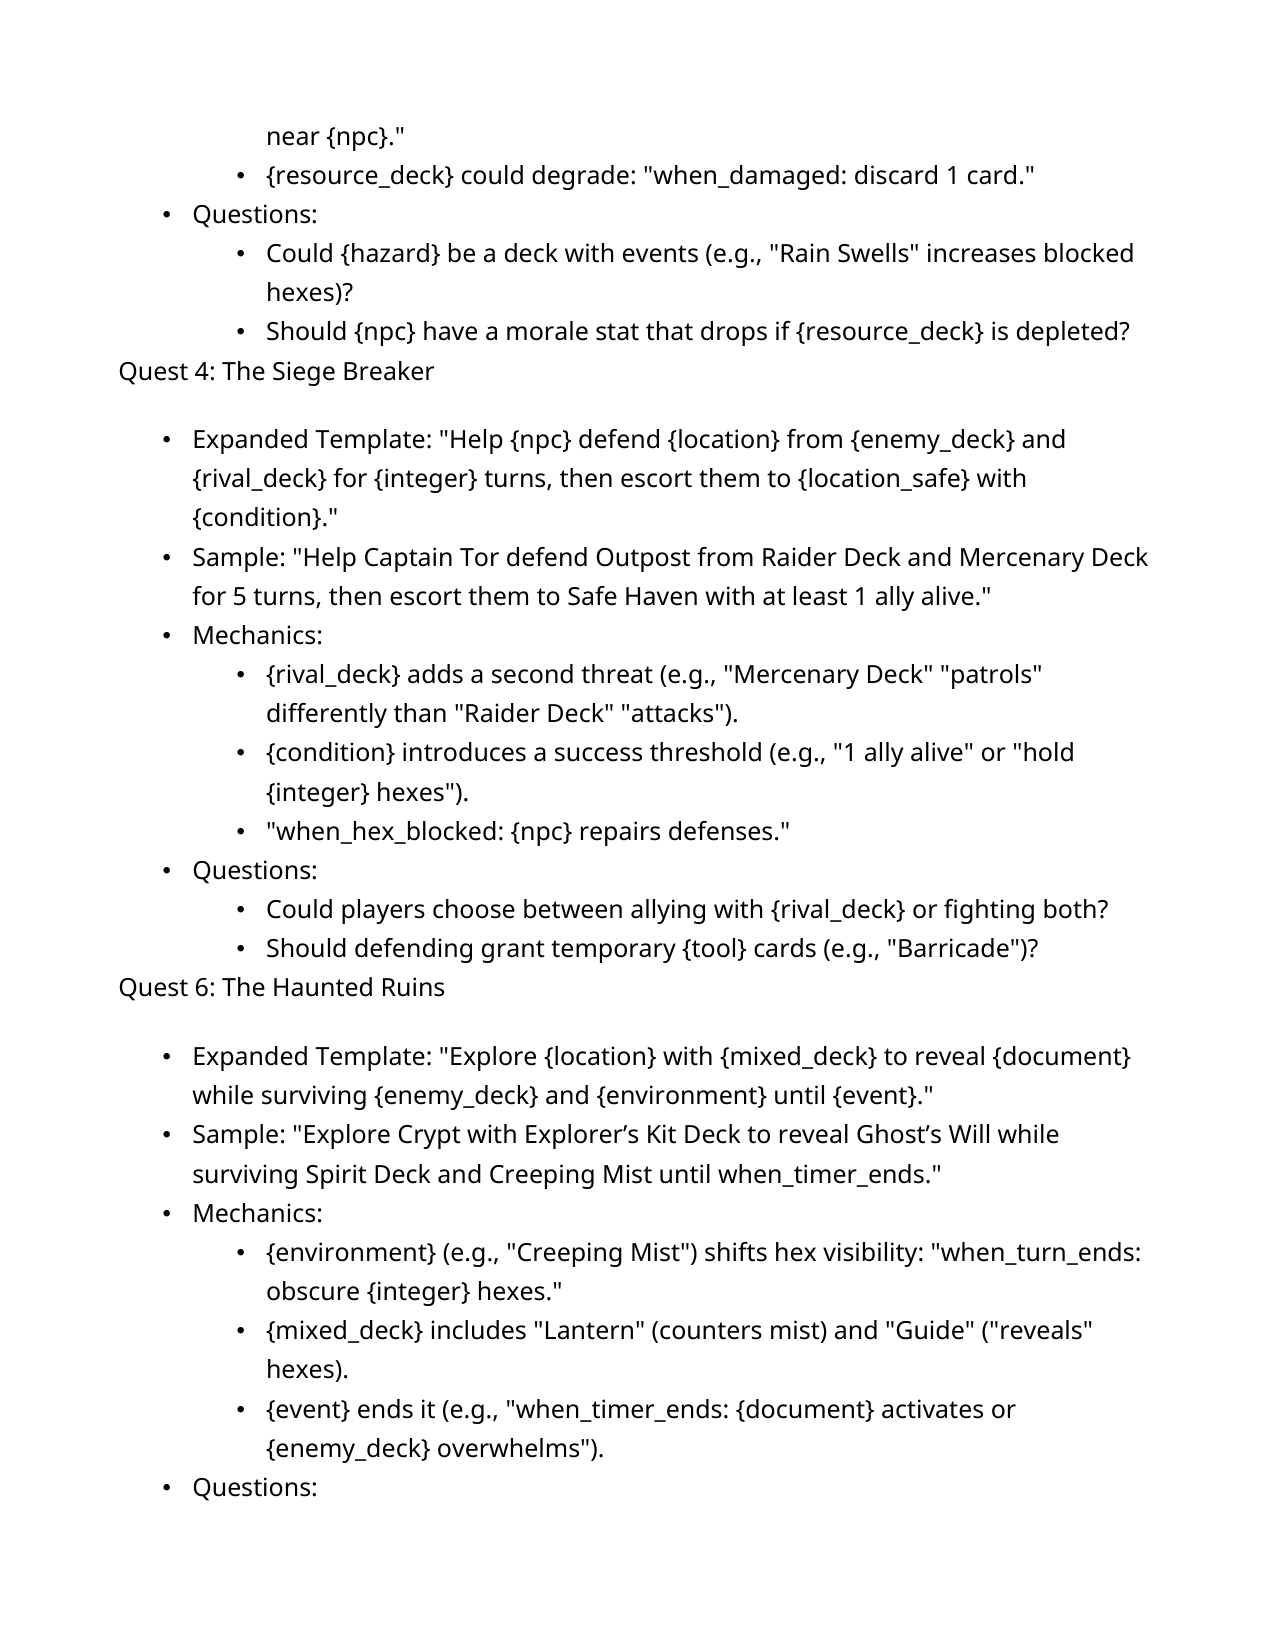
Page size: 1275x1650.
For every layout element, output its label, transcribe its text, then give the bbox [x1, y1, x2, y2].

text Quest 4: The Siege Breaker [118, 353, 1157, 387]
list Should defending grant temporary {tool} cards (e.g., "Barricade")? [236, 931, 1157, 965]
list {rival_deck} adds a second threat (e.g., "Mercenary Deck" "patrols" differently than "Raider Deck" "attacks"). [236, 657, 1157, 730]
list Sample: "Help Captain Tor defend Outpost from Raider Deck and Mercenary Deck for 5 turns, then escort them to Safe Haven with at least 1 ally alive." [162, 539, 1157, 612]
list Questions: [162, 1469, 1157, 1504]
list Questions: [162, 196, 1157, 231]
list {environment} (e.g., "Creeping Mist") shifts hex visibility: "when_turn_ends: obscure {integer} hexes." [236, 1234, 1157, 1308]
list Questions: [162, 853, 1157, 887]
list near {npc}." [236, 118, 1157, 152]
list Expanded Template: "Explore {location} with {mixed_deck} to reveal {document} while surviving {enemy_deck} and {environment} until {event}." [162, 1039, 1157, 1112]
list Mechanics: [162, 618, 1157, 652]
list Could {hazard} be a deck with events (e.g., "Rain Swells" increases blocked hexes)? [236, 236, 1157, 309]
list Should {npc} have a morale stat that drops if {resource_deck} is depleted? [236, 314, 1157, 348]
list Could players choose between allying with {rival_deck} or fighting both? [236, 892, 1157, 926]
list {resource_deck} could degrade: "when_damaged: discard 1 card." [236, 157, 1157, 191]
list {mixed_deck} includes "Lantern" (counters mist) and "Guide" ("reveals" hexes). [236, 1313, 1157, 1386]
list {condition} introduces a success threshold (e.g., "1 ally alive" or "hold {integer} hexes"). [236, 735, 1157, 808]
list "when_hex_blocked: {npc} repairs defenses." [236, 813, 1157, 847]
text Quest 6: The Haunted Ruins [118, 970, 1157, 1004]
list Sample: "Explore Crypt with Explorer’s Kit Deck to reveal Ghost’s Will while surviving Spirit Deck and Creeping Mist until when_timer_ends." [162, 1117, 1157, 1190]
list {event} ends it (e.g., "when_timer_ends: {document} activates or {enemy_deck} overwhelms"). [236, 1391, 1157, 1464]
list Expanded Template: "Help {npc} defend {location} from {enemy_deck} and {rival_deck} for {integer} turns, then escort them to {location_safe} with {condition}." [162, 422, 1157, 534]
list Mechanics: [162, 1195, 1157, 1229]
